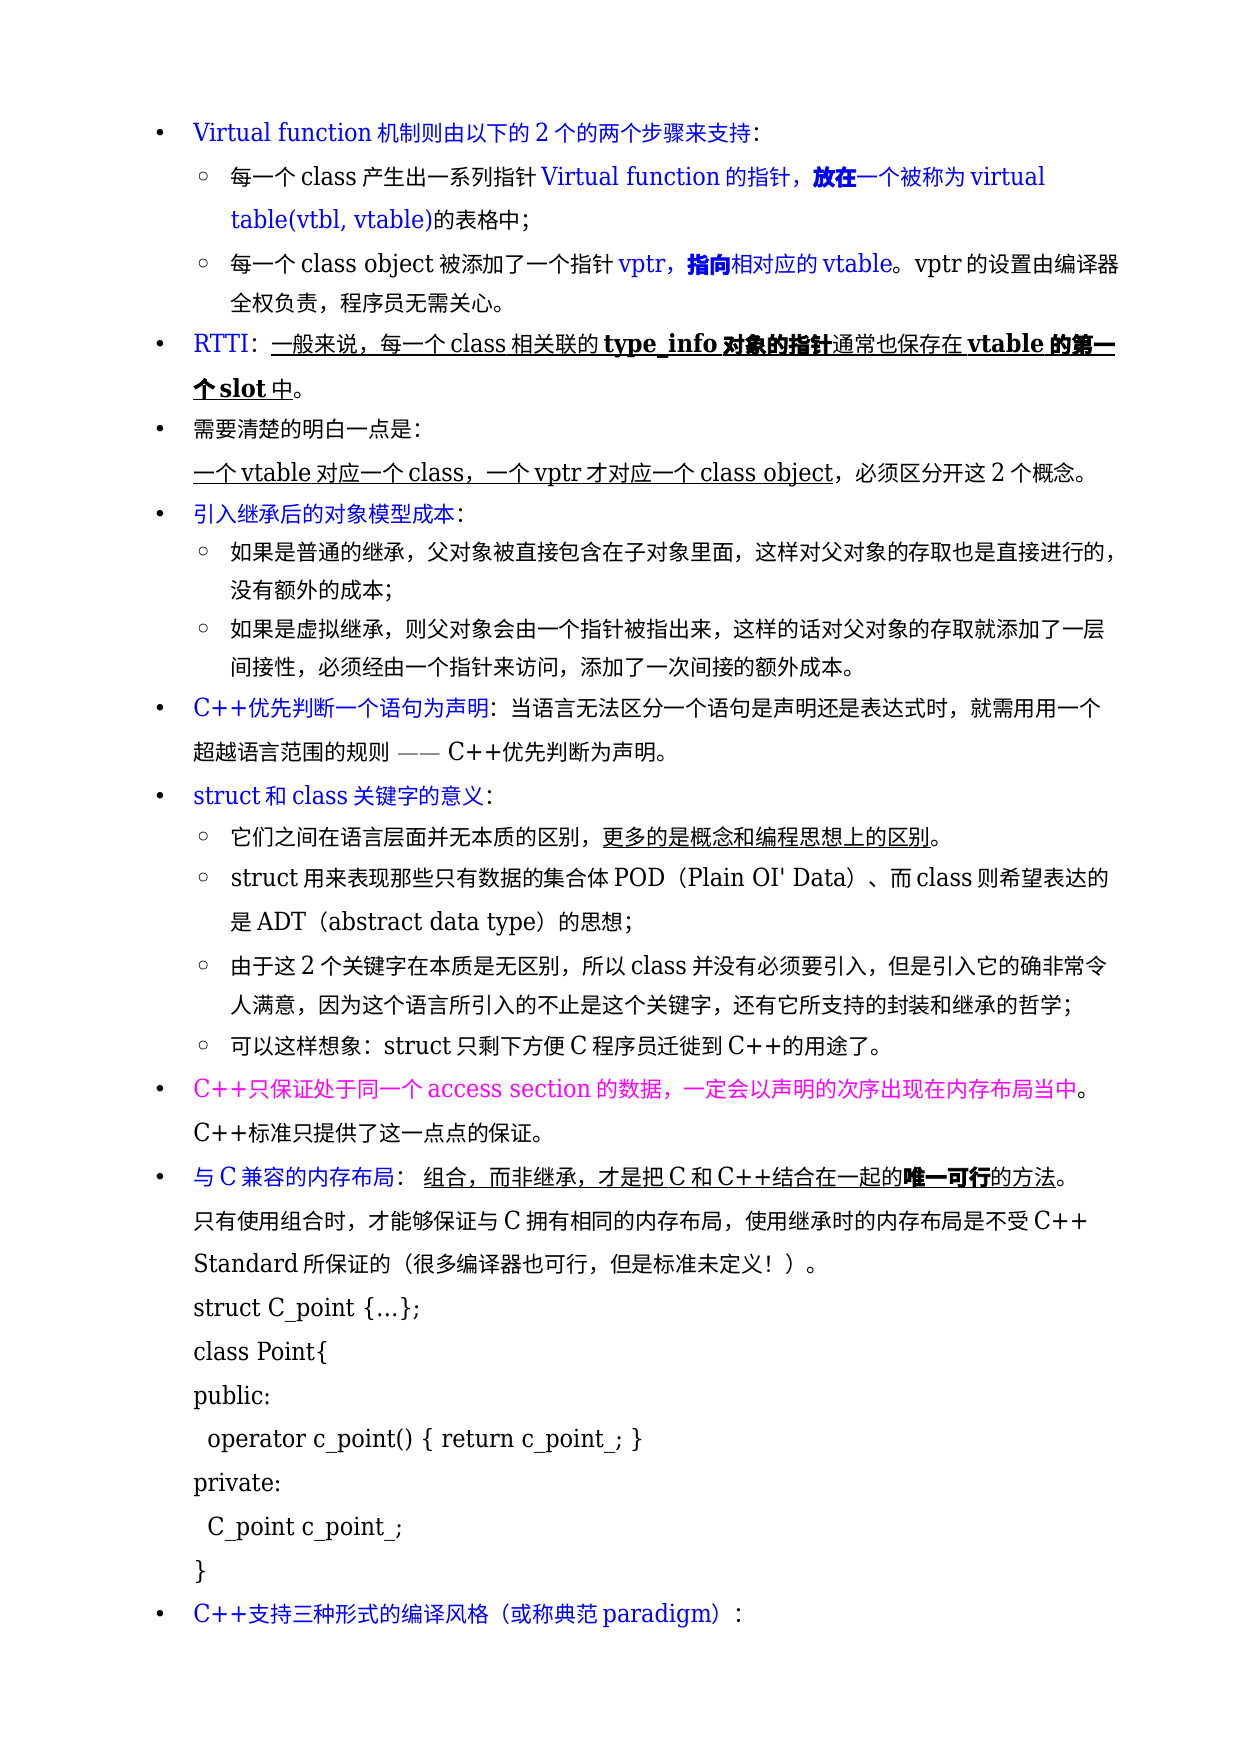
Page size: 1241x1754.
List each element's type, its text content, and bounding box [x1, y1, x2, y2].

list C++优先判断一个语句为声明：当语言无法区分一个语句是声明还是表达式时，就需用用一个超越语言范围的规则 —— C++优先判断为声明。 [156, 693, 1122, 766]
list RTTI：一般来说，每一个class相关联的type_info对象的指针通常也保存在vtable的第一个slot中。 [156, 329, 1122, 403]
list 每一个class object被添加了一个指针vptr，指向相对应的vtable。vptr的设置由编译器全权负责，程序员无需关心。 [193, 249, 1122, 317]
list 引入继承后的对象模型成本： [156, 502, 1122, 527]
list 与C兼容的内存布局： 组合，而非继承，才是把C和C++结合在一起的唯一可行的方法。 只有使用组合时，才能够保证与C拥有相同的内存布局，使用继承时的内存布局是不受C++ Standard所保证的（很多编译器也可行，但是标准未定义！）。 struct C_point {…}; class Point{ public: operator c_point() { return c_point_; } private: C_point c_point_; } [156, 1162, 1122, 1585]
list Virtual function机制则由以下的2个的两个步骤来支持： [156, 118, 1122, 147]
list 可以这样想象：struct只剩下方便C程序员迁徙到C++的用途了。 [193, 1031, 1122, 1060]
list struct用来表现那些只有数据的集合体POD（Plain OI' Data）、而class则希望表达的是ADT（abstract data type）的思想； [193, 863, 1122, 936]
list 每一个class产生出一系列指针Virtual function的指针，放在一个被称为virtual table(vtbl, vtable)的表格中； [193, 162, 1122, 235]
list C++支持三种形式的编译风格（或称典范paradigm）： [156, 1600, 1122, 1629]
list 如果是虚拟继承，则父对象会由一个指针被指出来，这样的话对父对象的存取就添加了一层间接性，必须经由一个指针来访问，添加了一次间接的额外成本。 [193, 617, 1122, 681]
list 需要清楚的明白一点是： 一个vtable对应一个class，一个vptr才对应一个class object，必须区分开这2个概念。 [156, 418, 1122, 487]
list 由于这2个关键字在本质是无区别，所以class并没有必须要引入，但是引入它的确非常令人满意，因为这个语言所引入的不止是这个关键字，还有它所支持的封装和继承的哲学； [193, 951, 1122, 1018]
list struct和class关键字的意义： [156, 781, 1122, 810]
list 如果是普通的继承，父对象被直接包含在子对象里面，这样对父对象的存取也是直接进行的，没有额外的成本； [193, 540, 1122, 604]
list C++只保证处于同一个access section的数据，一定会以声明的次序出现在内存布局当中。 C++标准只提供了这一点点的保证。 [156, 1075, 1122, 1148]
list 它们之间在语言层面并无本质的区别，更多的是概念和编程思想上的区别。 [193, 825, 1122, 851]
